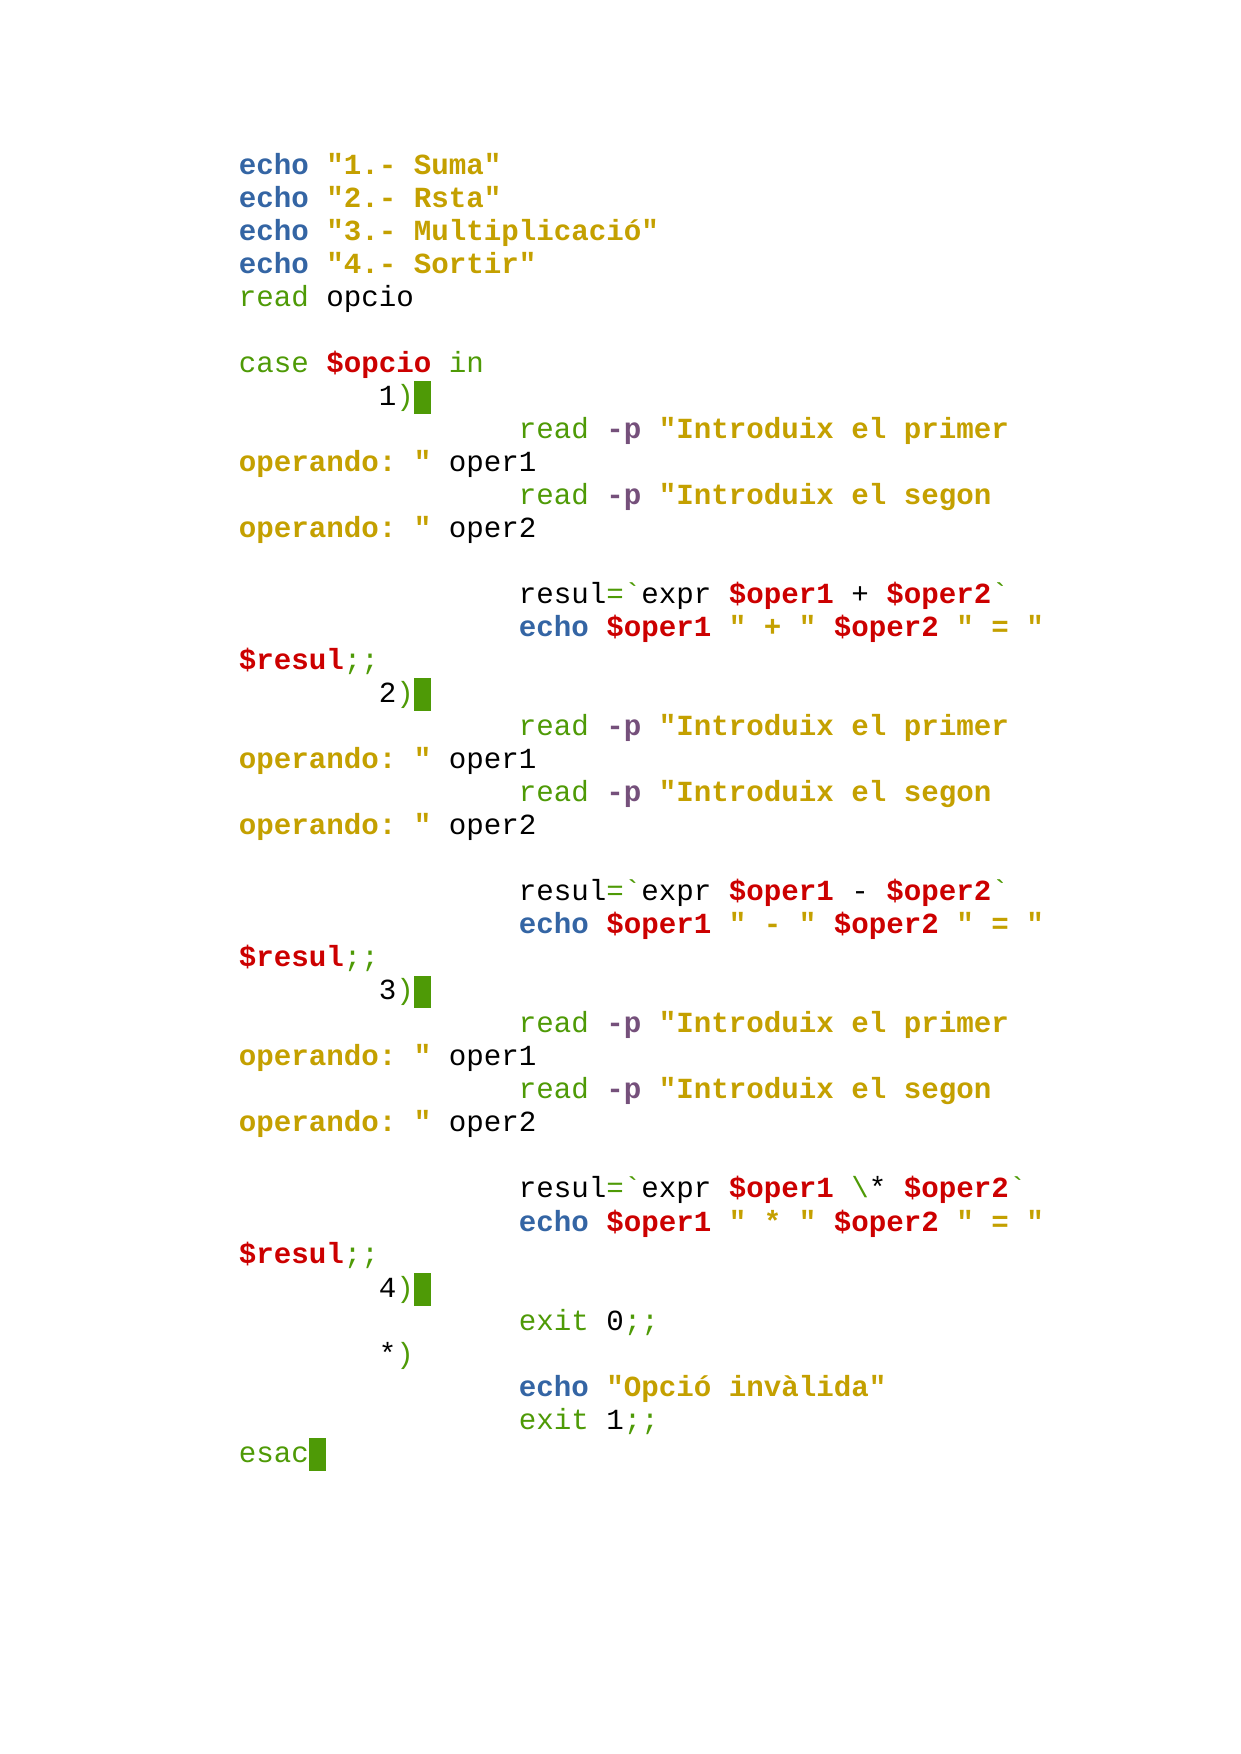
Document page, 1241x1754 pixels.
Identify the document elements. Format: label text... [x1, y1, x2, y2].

text case $opcio in [239, 348, 1090, 381]
text 2) [239, 678, 1090, 711]
text echo $oper1 " + " $oper2 " = " $resul;; [239, 612, 1090, 678]
text read -p "Introduix el segon operando: " oper2 [239, 1074, 1090, 1141]
text echo "3.- Multiplicació" [239, 216, 1090, 249]
text 1) [239, 381, 1090, 414]
text 4) [239, 1273, 1090, 1306]
text read -p "Introduix el primer operando: " oper1 [239, 414, 1090, 480]
text echo $oper1 " * " $oper2 " = " $resul;; [239, 1207, 1090, 1273]
text read opcio [239, 282, 1090, 315]
text 3) [239, 976, 1090, 1008]
text resul=`expr $oper1 - $oper2` [239, 876, 1090, 909]
text echo "Opció invàlida" [239, 1372, 1090, 1405]
text echo $oper1 " - " $oper2 " = " $resul;; [239, 909, 1090, 976]
text esac [239, 1438, 1090, 1471]
text *) [239, 1339, 1090, 1372]
text read -p "Introduix el segon operando: " oper2 [239, 480, 1090, 546]
text echo "1.- Suma" [239, 150, 1090, 183]
text exit 1;; [239, 1405, 1090, 1438]
text read -p "Introduix el segon operando: " oper2 [239, 777, 1090, 843]
text read -p "Introduix el primer operando: " oper1 [239, 1008, 1090, 1074]
text exit 0;; [239, 1306, 1090, 1339]
text resul=`expr $oper1 + $oper2` [239, 579, 1090, 612]
text echo "2.- Rsta" [239, 183, 1090, 216]
text resul=`expr $oper1 \* $oper2` [239, 1174, 1090, 1207]
text echo "4.- Sortir" [239, 249, 1090, 282]
text read -p "Introduix el primer operando: " oper1 [239, 711, 1090, 777]
